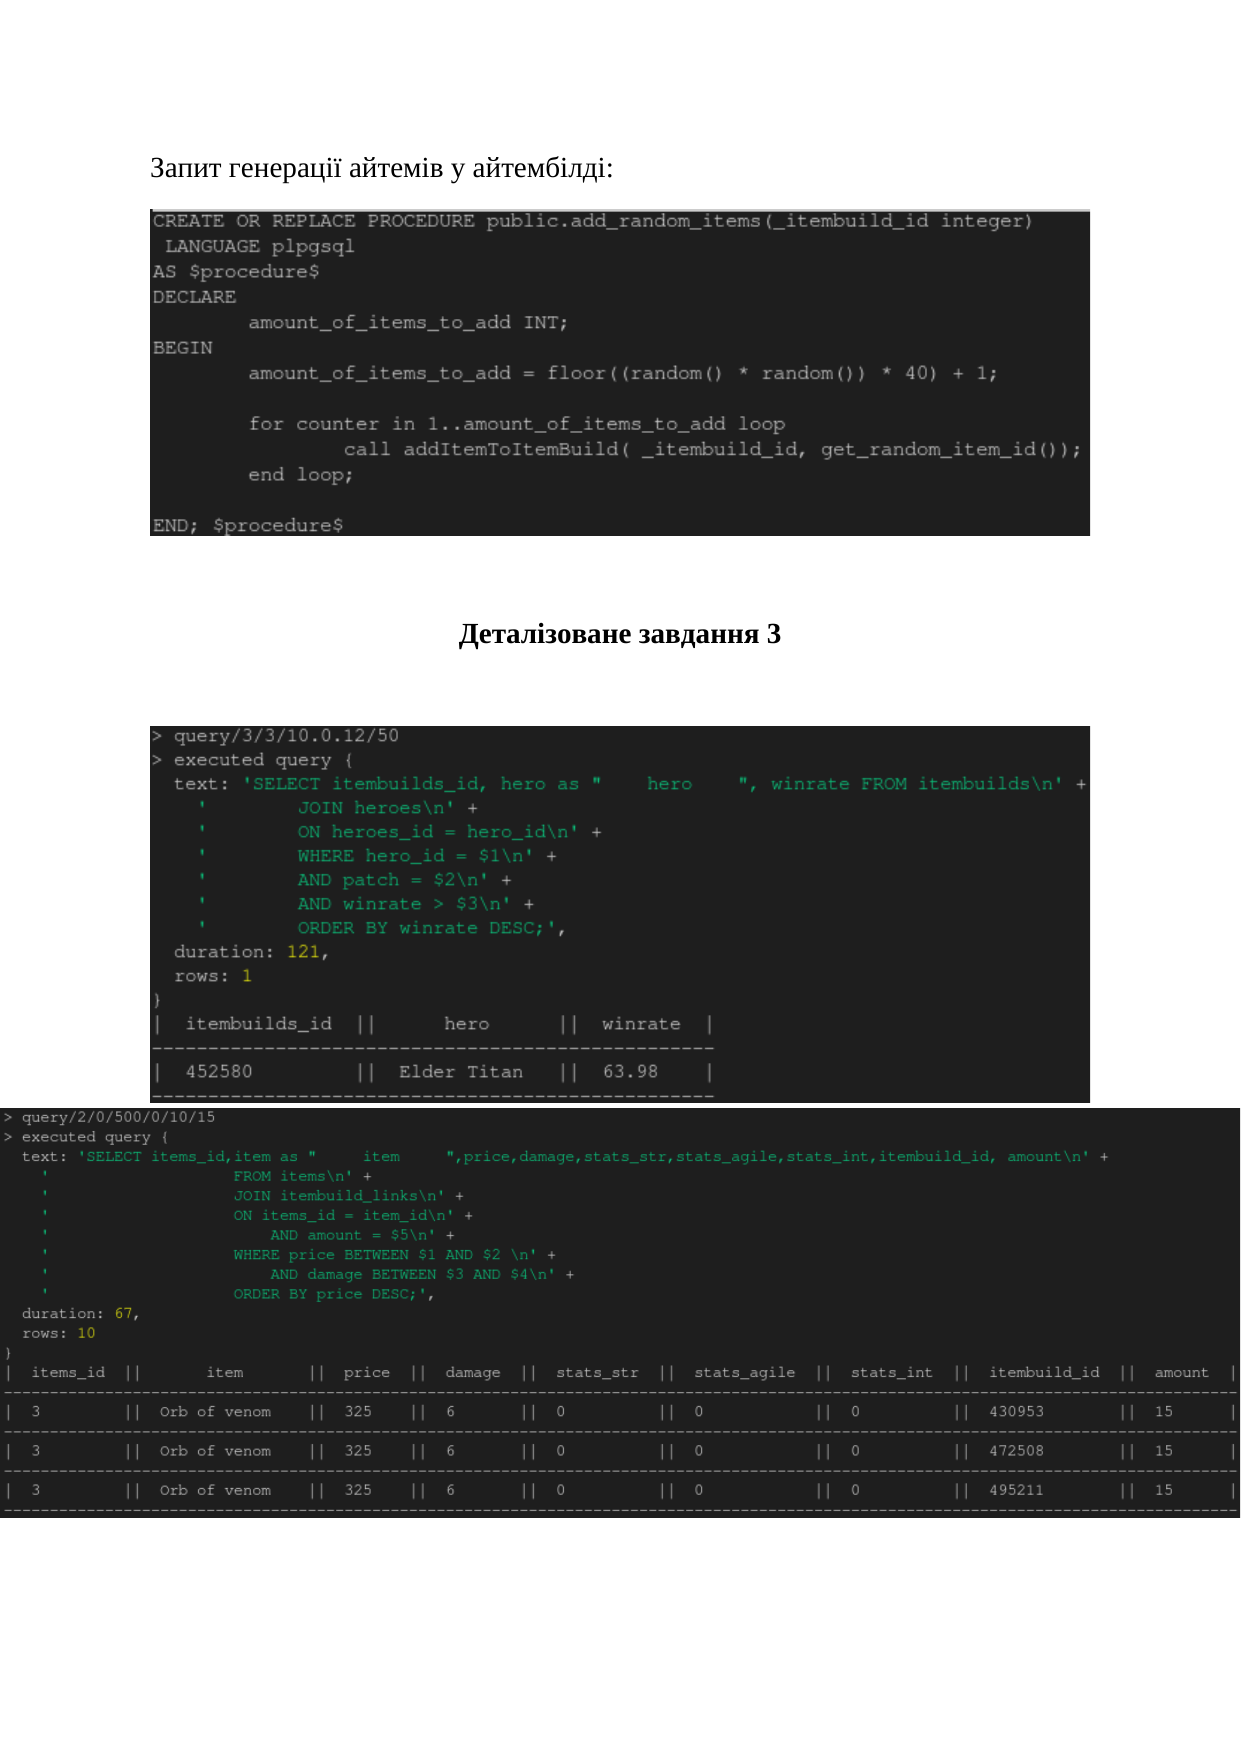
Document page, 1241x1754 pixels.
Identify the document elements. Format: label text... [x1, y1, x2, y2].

text Деталізоване завдання 3 [150, 616, 1090, 650]
text Запит генерації айтемів у айтембілді: [150, 150, 1090, 183]
picture [150, 726, 1091, 1103]
picture [150, 209, 1091, 536]
picture [0, 1108, 1241, 1518]
